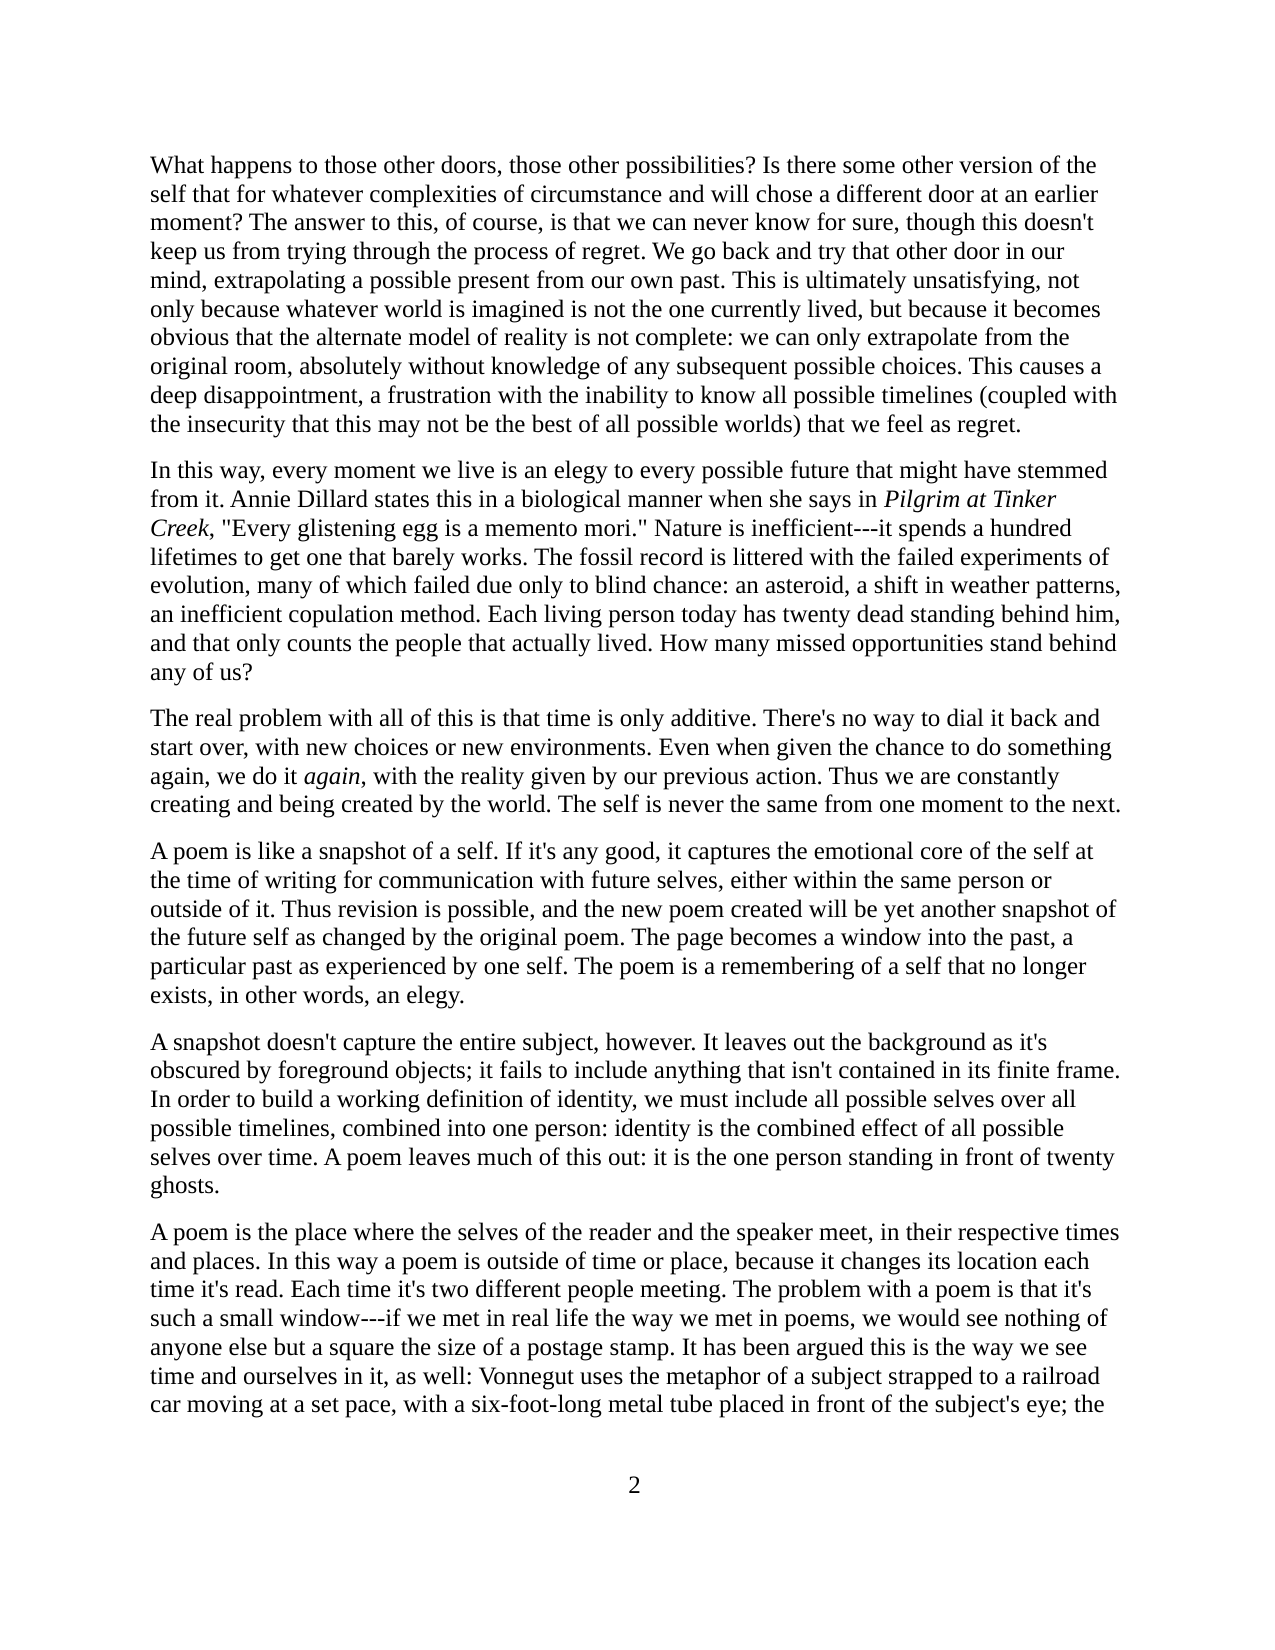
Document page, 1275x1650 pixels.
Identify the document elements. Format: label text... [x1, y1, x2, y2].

text What happens to those other doors, those other possibilities? Is there some other version of the self that for whatever complexities of circumstance and will chose a different door at an earlier moment? The answer to this, of course, is that we can never know for sure, though this doesn't keep us from trying through the process of regret. We go back and try that other door in our mind, extrapolating a possible present from our own past. This is ultimately unsatisfying, not only because whatever world is imagined is not the one currently lived, but because it becomes obvious that the alternate model of reality is not complete: we can only extrapolate from the original room, absolutely without knowledge of any subsequent possible choices. This causes a deep disappointment, a frustration with the inability to know all possible timelines (coupled with the insecurity that this may not be the best of all possible worlds) that we feel as regret. [150, 150, 1125, 437]
text A snapshot doesn't capture the entire subject, however. It leaves out the background as it's obscured by foreground objects; it fails to include anything that isn't contained in its finite frame. In order to build a working definition of identity, we must include all possible selves over all possible timelines, combined into one person: identity is the combined effect of all possible selves over time. A poem leaves much of this out: it is the one person standing in front of twenty ghosts. [150, 1027, 1125, 1199]
text A poem is the place where the selves of the reader and the speaker meet, in their respective times and places. In this way a poem is outside of time or place, because it changes its location each time it's read. Each time it's two different people meeting. The problem with a poem is that it's such a small window---if we met in real life the way we met in poems, we would see nothing of anyone else but a square the size of a postage stamp. It has been argued this is the way we see time and ourselves in it, as well: Vonnegut uses the metaphor of a subject strapped to a railroad car moving at a set pace, with a six-foot-long metal tube placed in front of the subject's eye; the [150, 1217, 1125, 1418]
text A poem is like a snapshot of a self. If it's any good, it captures the emotional core of the self at the time of writing for communication with future selves, either within the same person or outside of it. Thus revision is possible, and the new poem created will be yet another snapshot of the future self as changed by the original poem. The page becomes a window into the past, a particular past as experienced by one self. The poem is a remembering of a self that no longer exists, in other words, an elegy. [150, 836, 1125, 1009]
text In this way, every moment we live is an elegy to every possible future that might have stemmed from it. Annie Dillard states this in a biological manner when she says in Pilgrim at Tinker Creek, "Every glistening egg is a memento mori." Nature is inefficient---it spends a hundred lifetimes to get one that barely works. The fossil record is littered with the failed experiments of evolution, many of which failed due only to blind chance: an asteroid, a shift in weather patterns, an inefficient copulation method. Each living person today has twenty dead standing behind him, and that only counts the people that actually lived. How many missed opportunities stand behind any of us? [150, 455, 1125, 685]
text The real problem with all of this is that time is only additive. There's no way to dial it back and start over, with new choices or new environments. Even when given the chance to do something again, we do it again, with the reality given by our previous action. Thus we are constantly creating and being created by the world. The self is never the same from one moment to the next. [150, 703, 1125, 818]
